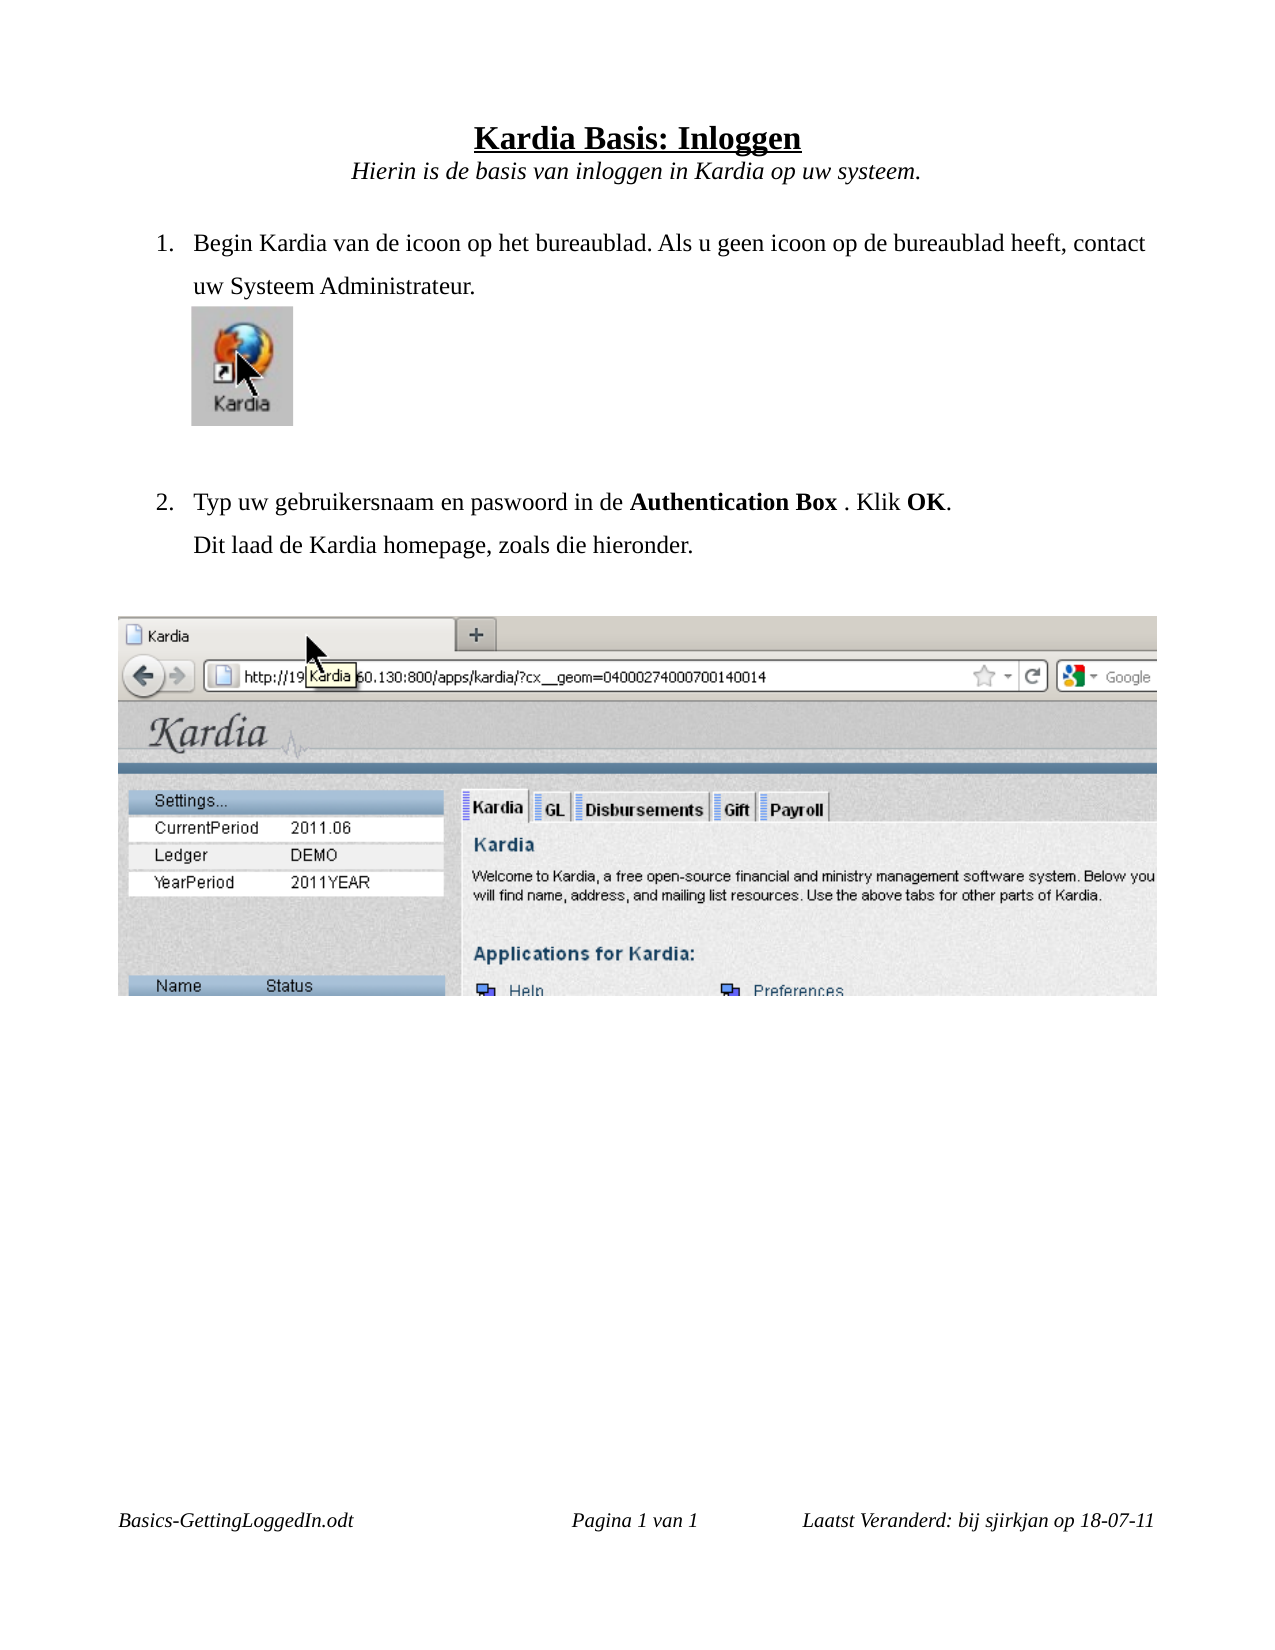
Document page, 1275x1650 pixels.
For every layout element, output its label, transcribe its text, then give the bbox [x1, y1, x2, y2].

text Kardia Basis: Inloggen [118, 118, 1157, 156]
list Begin Kardia van de icoon op het bureaublad. Als u geen icoon op de bureaublad heeft, contact uw Systeem Administrateur. [156, 228, 1157, 300]
list Dit laad de Kardia homepage, zoals die hieronder. [156, 530, 1157, 559]
text Hierin is de basis van inloggen in Kardia op uw systeem. [118, 156, 1157, 185]
picture [118, 616, 1157, 996]
list Typ uw gebruikersnaam en paswoord in de Authentication Box . Klik OK. [156, 487, 1157, 516]
picture [190, 305, 294, 426]
